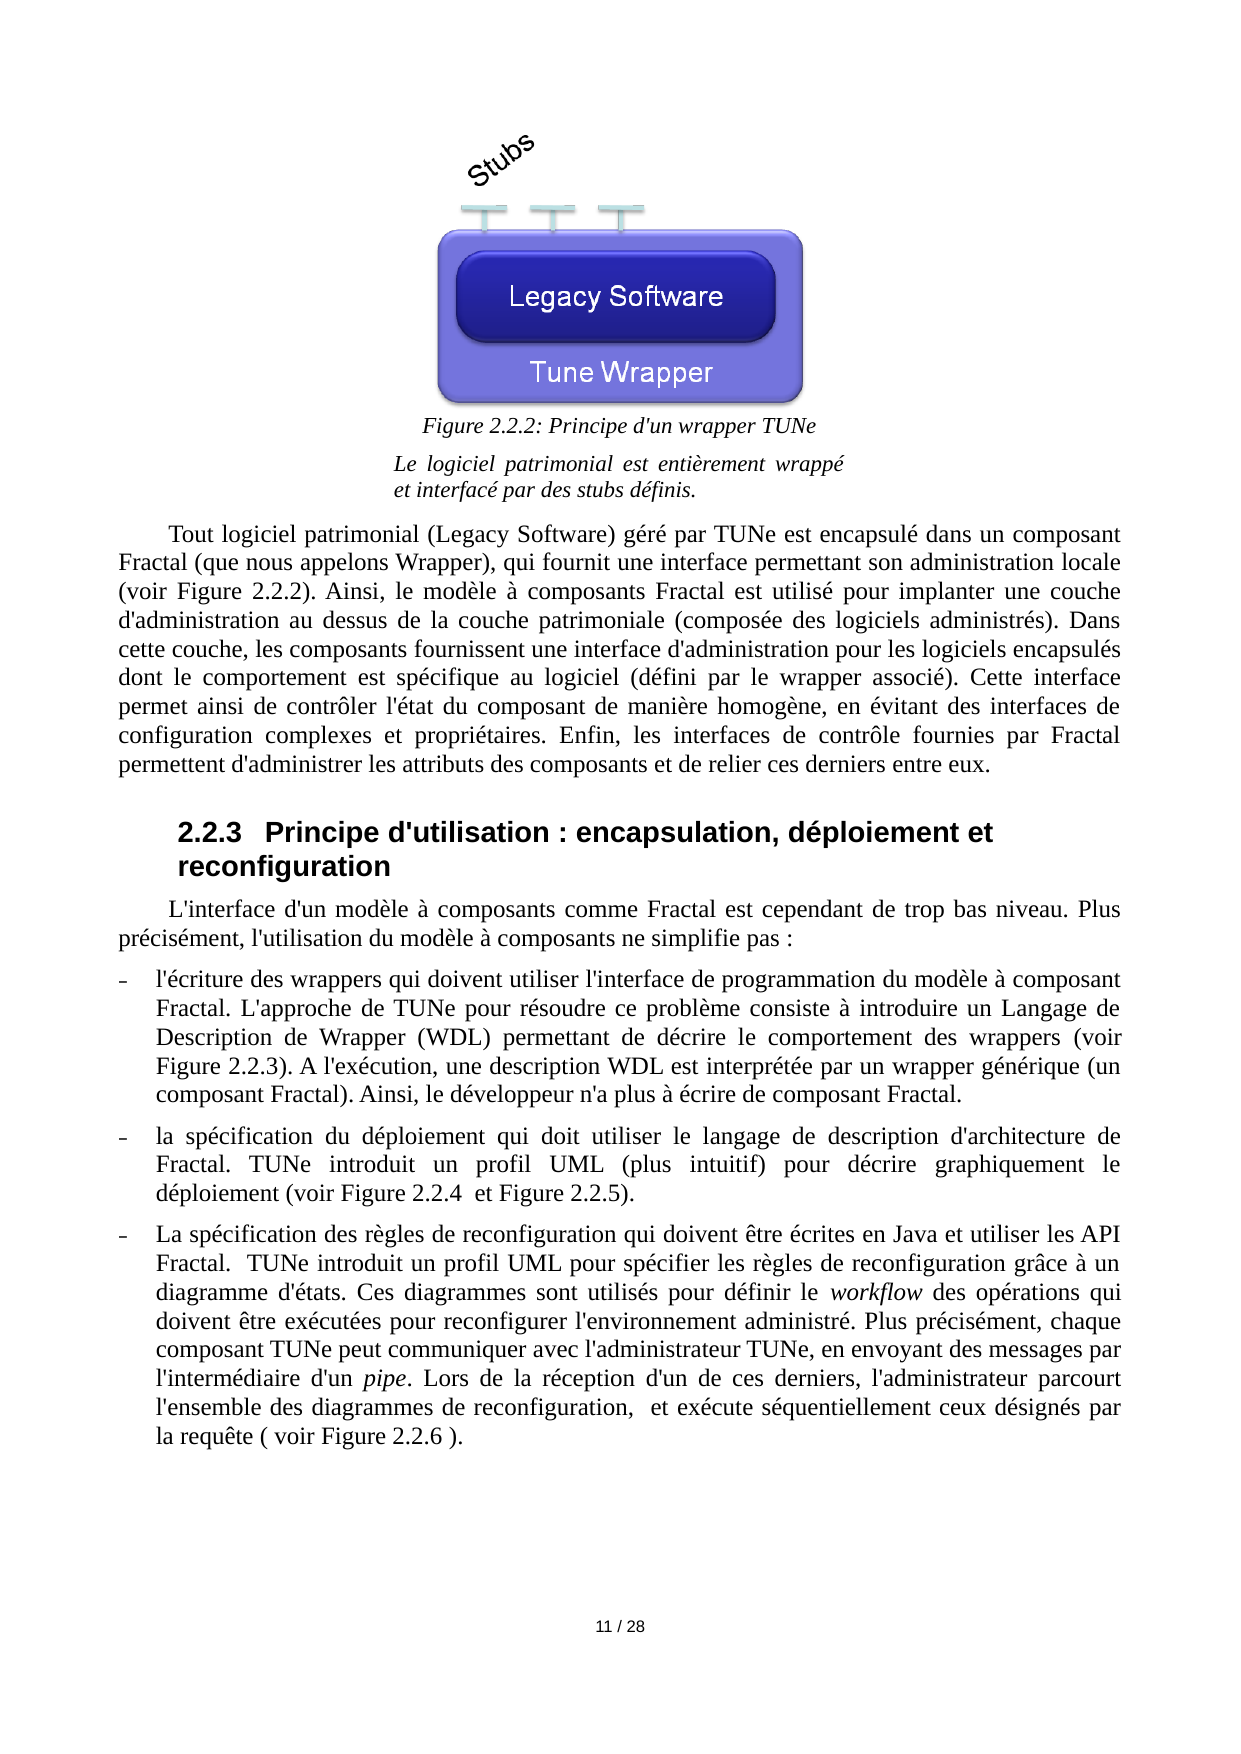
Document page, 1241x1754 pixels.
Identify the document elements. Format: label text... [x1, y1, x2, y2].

picture [431, 130, 809, 412]
text Figure 2.2.2: Principe d'un wrapper TUNe [394, 143, 847, 438]
list la spécification du déploiement qui doit utiliser le langage de description d'architecture de Fractal. TUNe introduit un profil UML (plus intuitif) pour décrire graphiquement le déploiement (voir Figure 2.2.4 et Figure 2.2.5). [118, 1121, 1122, 1207]
text Tout logiciel patrimonial (Legacy Software) géré par TUNe est encapsulé dans un composant Fractal (que nous appelons Wrapper), qui fournit une interface permettant son administration locale (voir Figure 2.2.2). Ainsi, le modèle à composants Fractal est utilisé pour implanter une couche d'administration au dessus de la couche patrimoniale (composée des logiciels administrés). Dans cette couche, les composants fournissent une interface d'administration pour les logiciels encapsulés dont le comportement est spécifique au logiciel (défini par le wrapper associé). Cette interface permet ainsi de contrôler l'état du composant de manière homogène, en évitant des interfaces de configuration complexes et propriétaires. Enfin, les interfaces de contrôle fournies par Fractal permettent d'administrer les attributs des composants et de relier ces derniers entre eux. [118, 519, 1122, 777]
subtitle Principe d'utilisation : encapsulation, déploiement et reconfiguration [177, 815, 1122, 882]
list La spécification des règles de reconfiguration qui doivent être écrites en Java et utiliser les API Fractal. TUNe introduit un profil UML pour spécifier les règles de reconfiguration grâce à un diagramme d'états. Ces diagrammes sont utilisés pour définir le workflow des opérations qui doivent être exécutées pour reconfigurer l'environnement administré. Plus précisément, chaque composant TUNe peut communiquer avec l'administrateur TUNe, en envoyant des messages par l'intermédiaire d'un pipe. Lors de la réception d'un de ces derniers, l'administrateur parcourt l'ensemble des diagrammes de reconfiguration, et exécute séquentiellement ceux désignés par la requête ( voir Figure 2.2.6 ). [118, 1219, 1122, 1449]
text L'interface d'un modèle à composants comme Fractal est cependant de trop bas niveau. Plus précisément, l'utilisation du modèle à composants ne simplifie pas : [118, 894, 1122, 952]
text Le logiciel patrimonial est entièrement wrappé et interfacé par des stubs définis. [394, 438, 847, 502]
list l'écriture des wrappers qui doivent utiliser l'interface de programmation du modèle à composant Fractal. L'approche de TUNe pour résoudre ce problème consiste à introduire un Langage de Description de Wrapper (WDL) permettant de décrire le comportement des wrappers (voir Figure 2.2.3). A l'exécution, une description WDL est interprétée par un wrapper générique (un composant Fractal). Ainsi, le développeur n'a plus à écrire de composant Fractal. [118, 964, 1122, 1108]
